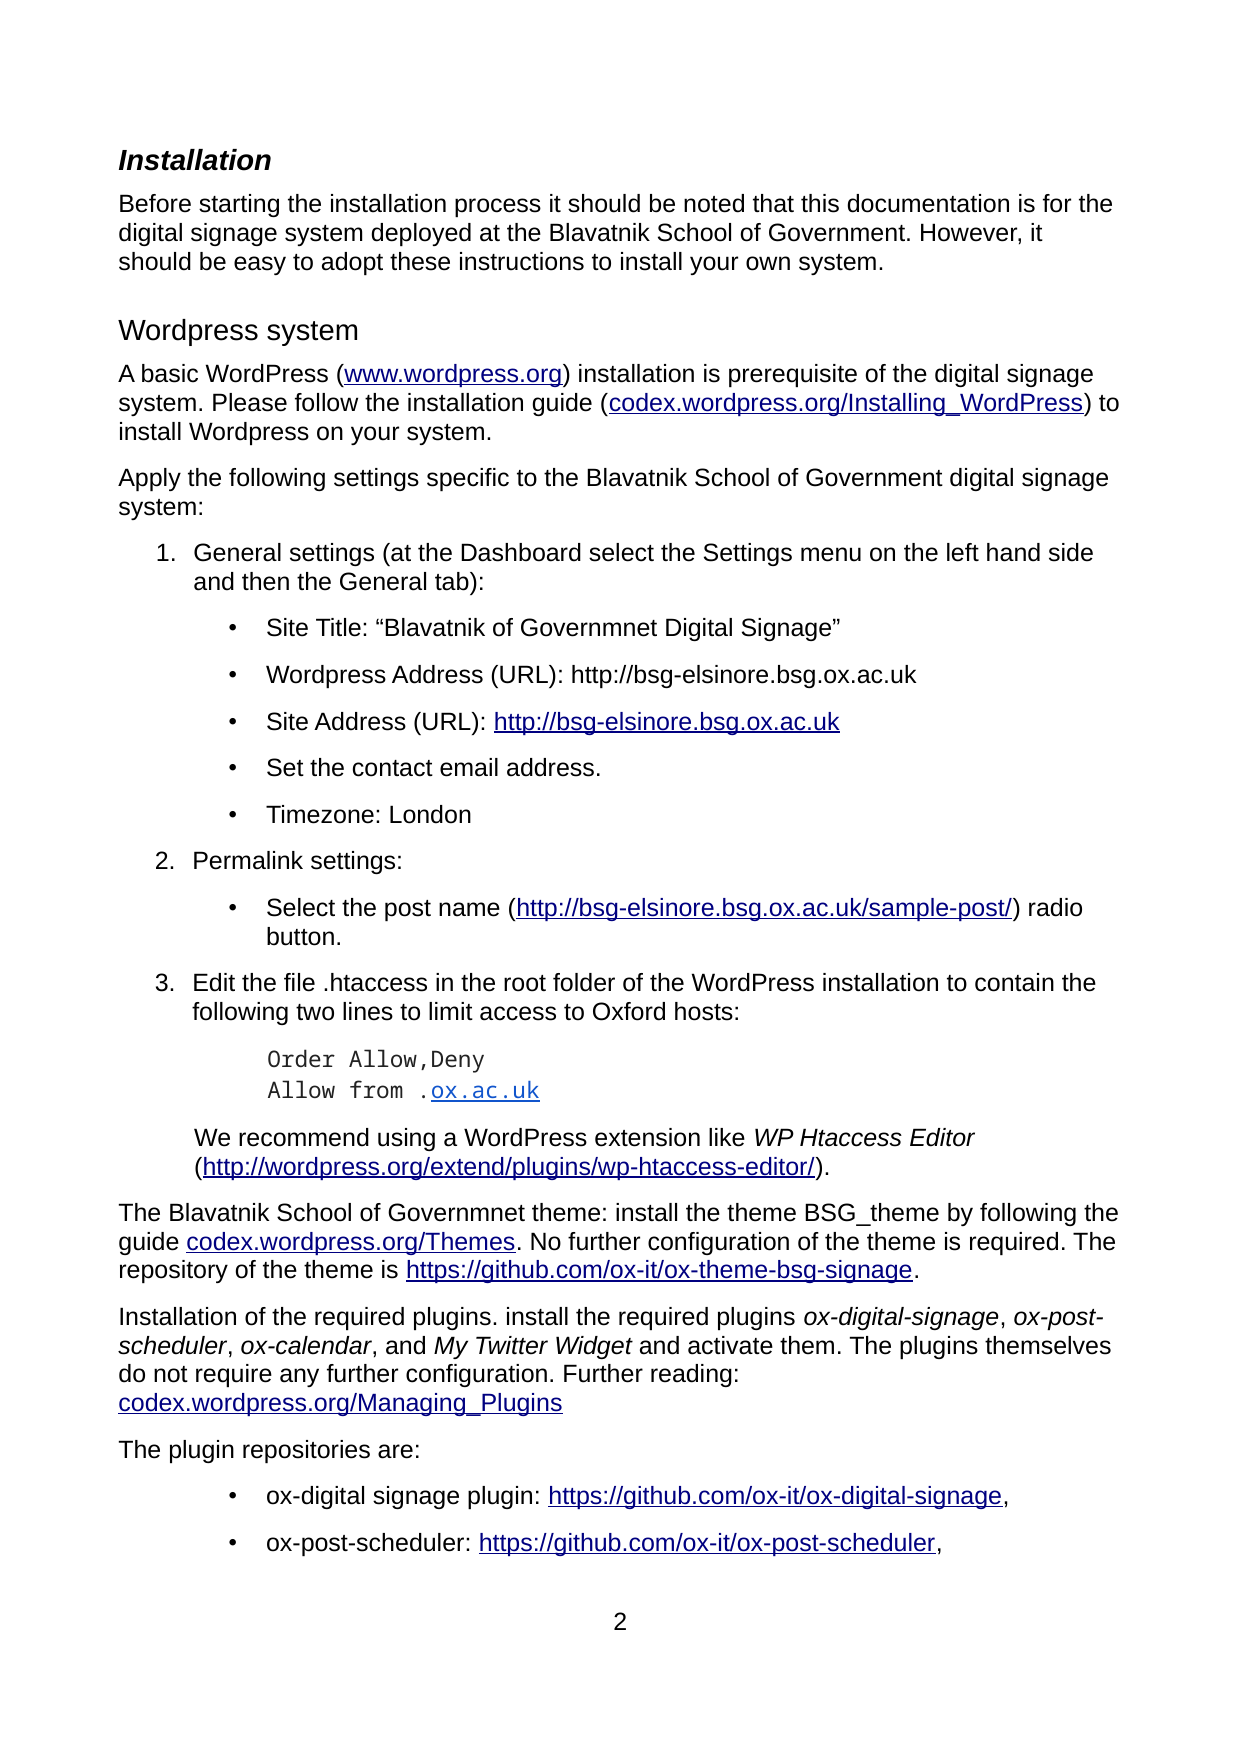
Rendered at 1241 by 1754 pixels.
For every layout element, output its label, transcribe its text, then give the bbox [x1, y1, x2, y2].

list ox-post-scheduler: https://github.com/ox-it/ox-post-scheduler, [228, 1528, 1122, 1556]
list ox-digital signage plugin: https://github.com/ox-it/ox-digital-signage, [228, 1481, 1122, 1510]
list Site Title: “Blavatnik of Governmnet Digital Signage” [228, 613, 1122, 642]
list General settings (at the Dashboard select the Settings menu on the left hand side and then the General tab): [156, 538, 1122, 596]
list Permalink settings: [154, 846, 1122, 875]
text We recommend using a WordPress extension like WP Htaccess Editor (http://wordpress.org/extend/plugins/wp-htaccess-editor/). [194, 1123, 1122, 1180]
list Set the contact email address. [228, 753, 1122, 782]
list Wordpress Address (URL): http://bsg-elsinore.bsg.ox.ac.uk [228, 660, 1122, 689]
list Site Address (URL): http://bsg-elsinore.bsg.ox.ac.uk [228, 706, 1122, 735]
text A basic WordPress (www.wordpress.org) installation is prerequisite of the digital signage system. Please follow the installation guide (codex.wordpress.org/Installing_WordPress) to install Wordpress on your system. [118, 359, 1122, 445]
list Timezone: London [228, 799, 1122, 828]
text Before starting the installation process it should be noted that this documentation is for the digital signage system deployed at the Blavatnik School of Government. However, it should be easy to adopt these instructions to install your own system. [118, 189, 1122, 275]
list Order Allow,Deny Allow from .ox.ac.uk [229, 1043, 1122, 1105]
list Select the post name (http://bsg-elsinore.bsg.ox.ac.uk/sample-post/) radio button. [228, 893, 1122, 950]
subtitle Installation [118, 143, 1122, 177]
text The plugin repositories are: [118, 1434, 1122, 1463]
